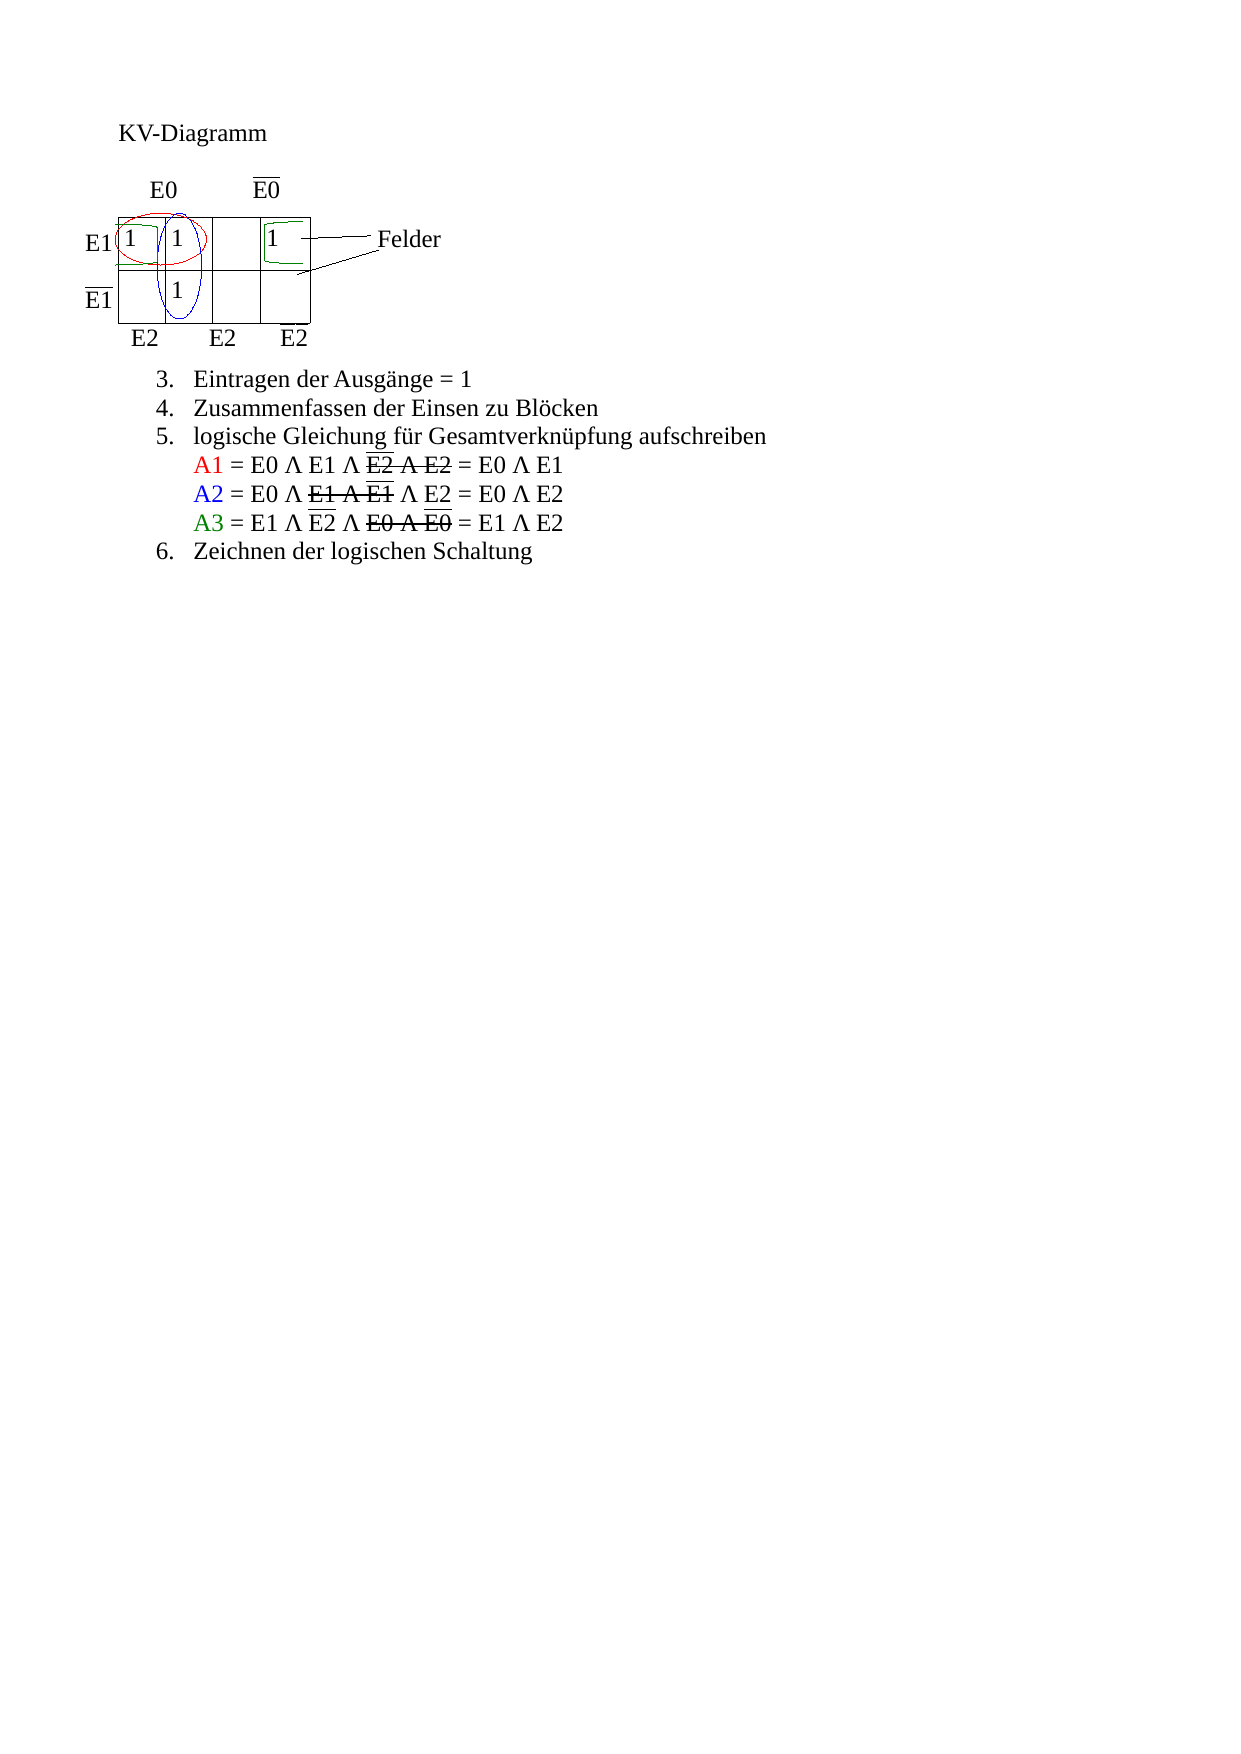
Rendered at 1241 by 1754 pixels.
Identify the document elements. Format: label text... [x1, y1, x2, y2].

list Zeichnen der logischen Schaltung [156, 536, 1122, 565]
table_header [213, 218, 260, 270]
table_cell 1 [166, 271, 212, 322]
table_header 1 [166, 218, 212, 270]
list Zusammenfassen der Einsen zu Blöcken [156, 393, 1122, 421]
text KV-Diagramm [118, 118, 1122, 147]
text E2 E2 E2 [118, 323, 1122, 351]
list A3 = E1 Λ E2 Λ E0 Λ E0 = E1 Λ E2 [156, 508, 1122, 536]
text E0 E0 [118, 176, 1122, 204]
table_header 1 [119, 218, 165, 270]
table_header 1 [261, 218, 310, 270]
list logische Gleichung für Gesamtverknüpfung aufschreiben [156, 421, 1122, 450]
list Eintragen der Ausgänge = 1 [156, 364, 1122, 393]
table_cell [261, 271, 310, 322]
list A1 = E0 Λ E1 Λ E2 Λ E2 = E0 Λ E1 [156, 450, 1122, 479]
table_cell [213, 271, 260, 322]
table_cell [119, 271, 165, 322]
list A2 = E0 Λ E1 Λ E1 Λ E2 = E0 Λ E2 [156, 479, 1122, 508]
